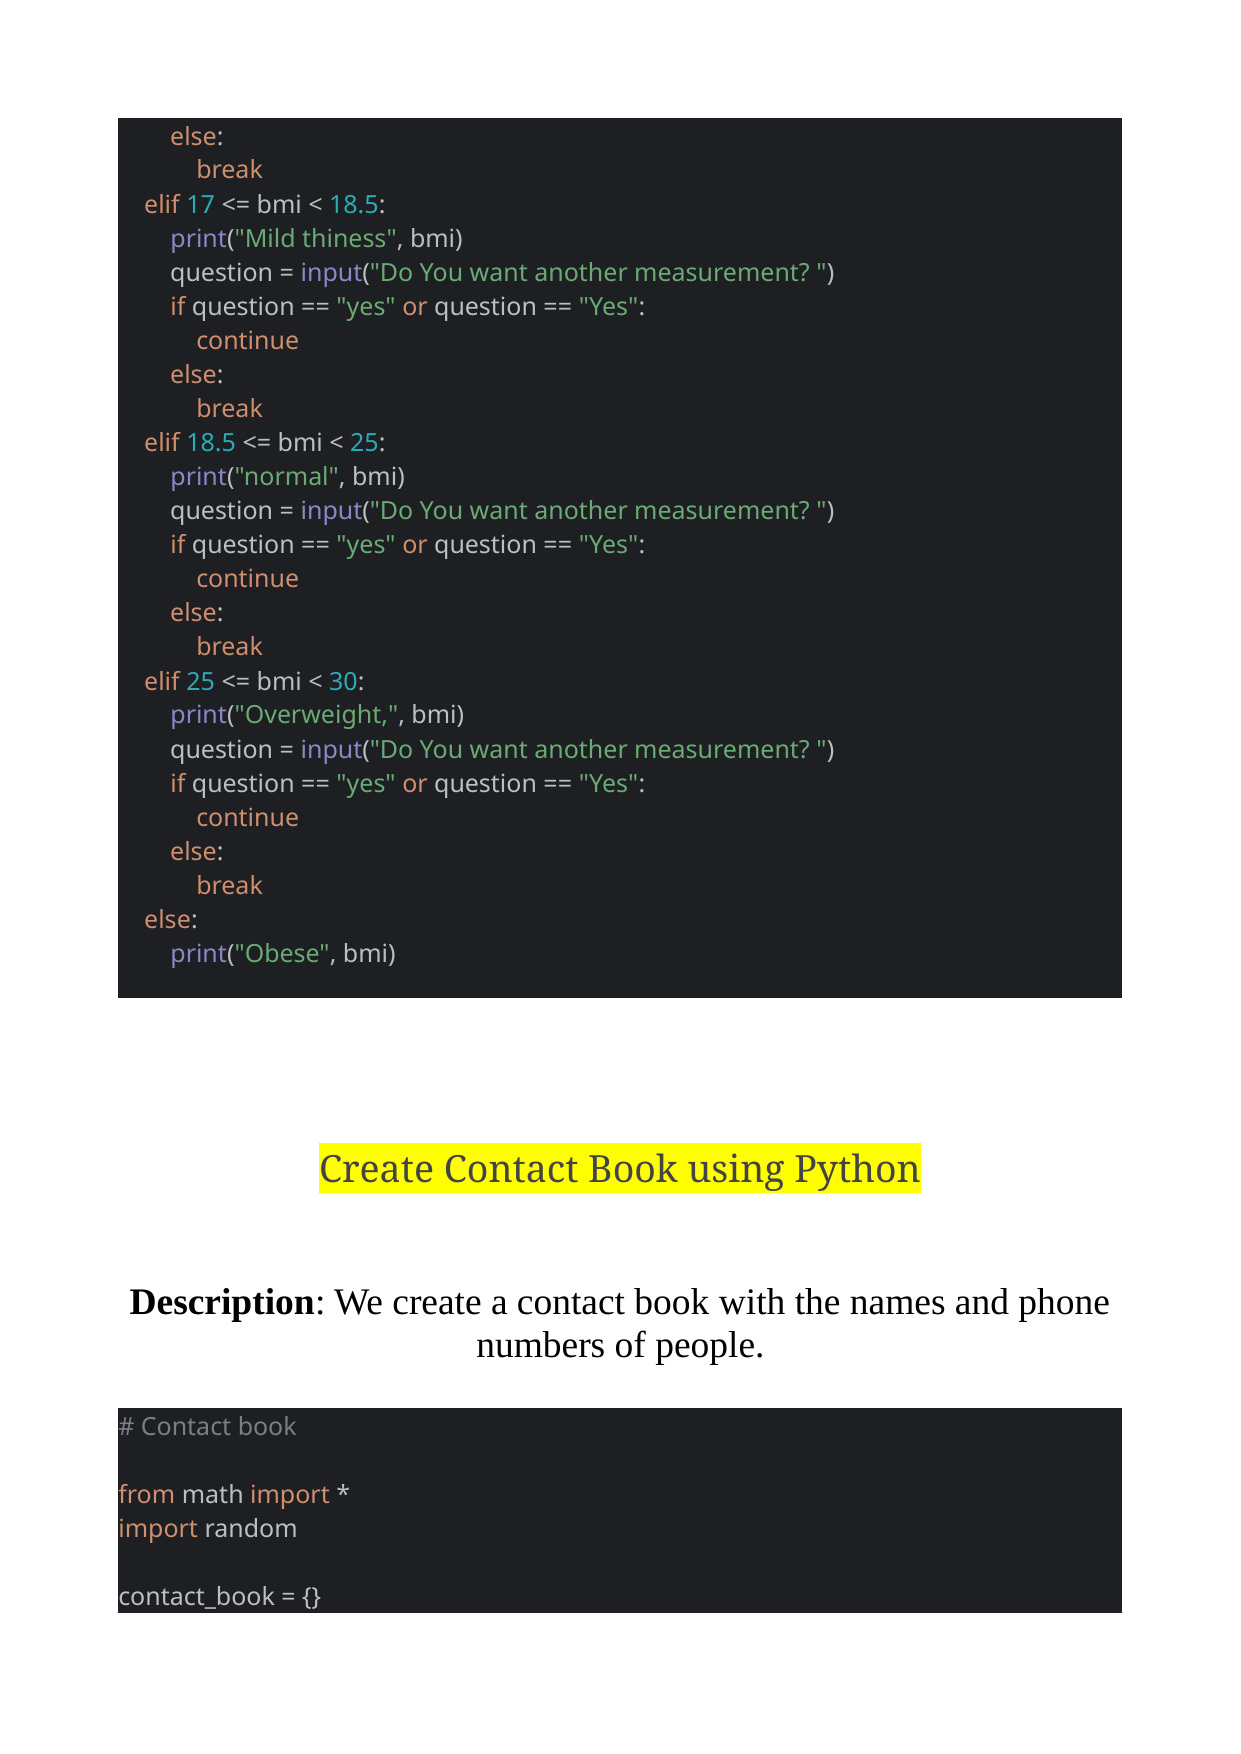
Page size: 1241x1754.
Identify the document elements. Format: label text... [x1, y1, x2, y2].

text else: break elif 17 <= bmi < 18.5: print("Mild thiness", bmi) question = input("Do You want another measurement? ") if question == "yes" or question == "Yes": continue else: break elif 18.5 <= bmi < 25: print("normal", bmi) question = input("Do You want another measurement? ") if question == "yes" or question == "Yes": continue else: break elif 25 <= bmi < 30: print("Overweight,", bmi) question = input("Do You want another measurement? ") if question == "yes" or question == "Yes": continue else: break else: print("Obese", bmi) [118, 118, 1122, 998]
text # Contact book from math import * import random contact_book = {} [118, 1408, 1122, 1613]
subtitle Create Contact Book using Python [118, 1142, 1122, 1193]
text Description: We create a contact book with the names and phone numbers of people. [118, 1279, 1122, 1365]
